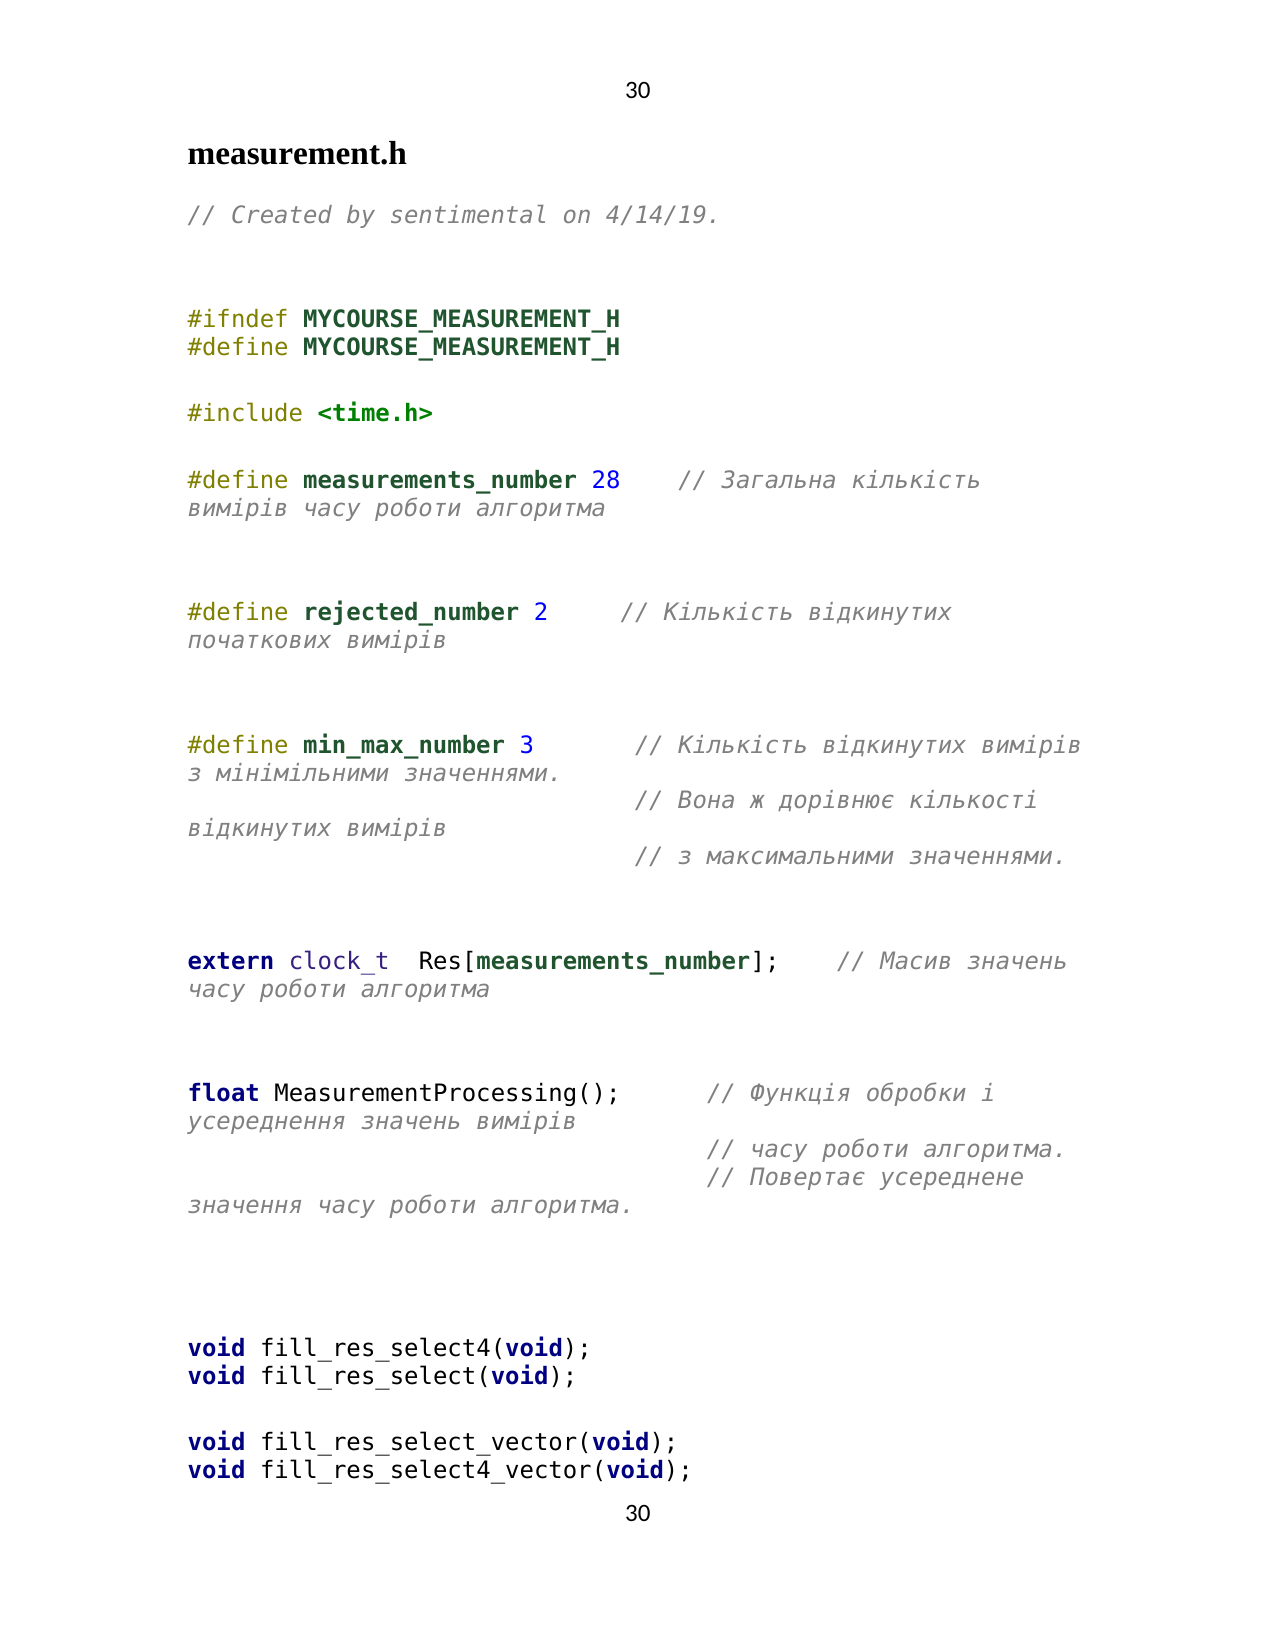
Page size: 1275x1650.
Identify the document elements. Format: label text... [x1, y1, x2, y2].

text measurement.h [187, 133, 1087, 171]
text // Created by sentimental on 4/14/19. #ifndef MYCOURSE_MEASUREMENT_H #define MYCOURSE_MEASUREMENT_H #include <time.h> #define measurements_number 28 // Загальна кількість вимірів часу роботи алгоритма #define rejected_number 2 // Кількість відкинутих початкових вимірів #define min_max_number 3 // Кількість відкинутих вимірів з мінімільними значеннями. // Вона ж дорівнює кількості відкинутих вимірів // з максимальними значеннями. extern clock_t Res[measurements_number]; // Масив значень часу роботи алгоритма float MeasurementProcessing(); // Функція обробки і усереднення значень вимірів // часу роботи алгоритма. // Повертає усереднене значення часу роботи алгоритма. void fill_res_select4(void); void fill_res_select(void); void fill_res_select_vector(void); void fill_res_select4_vector(void); [187, 201, 1087, 1484]
